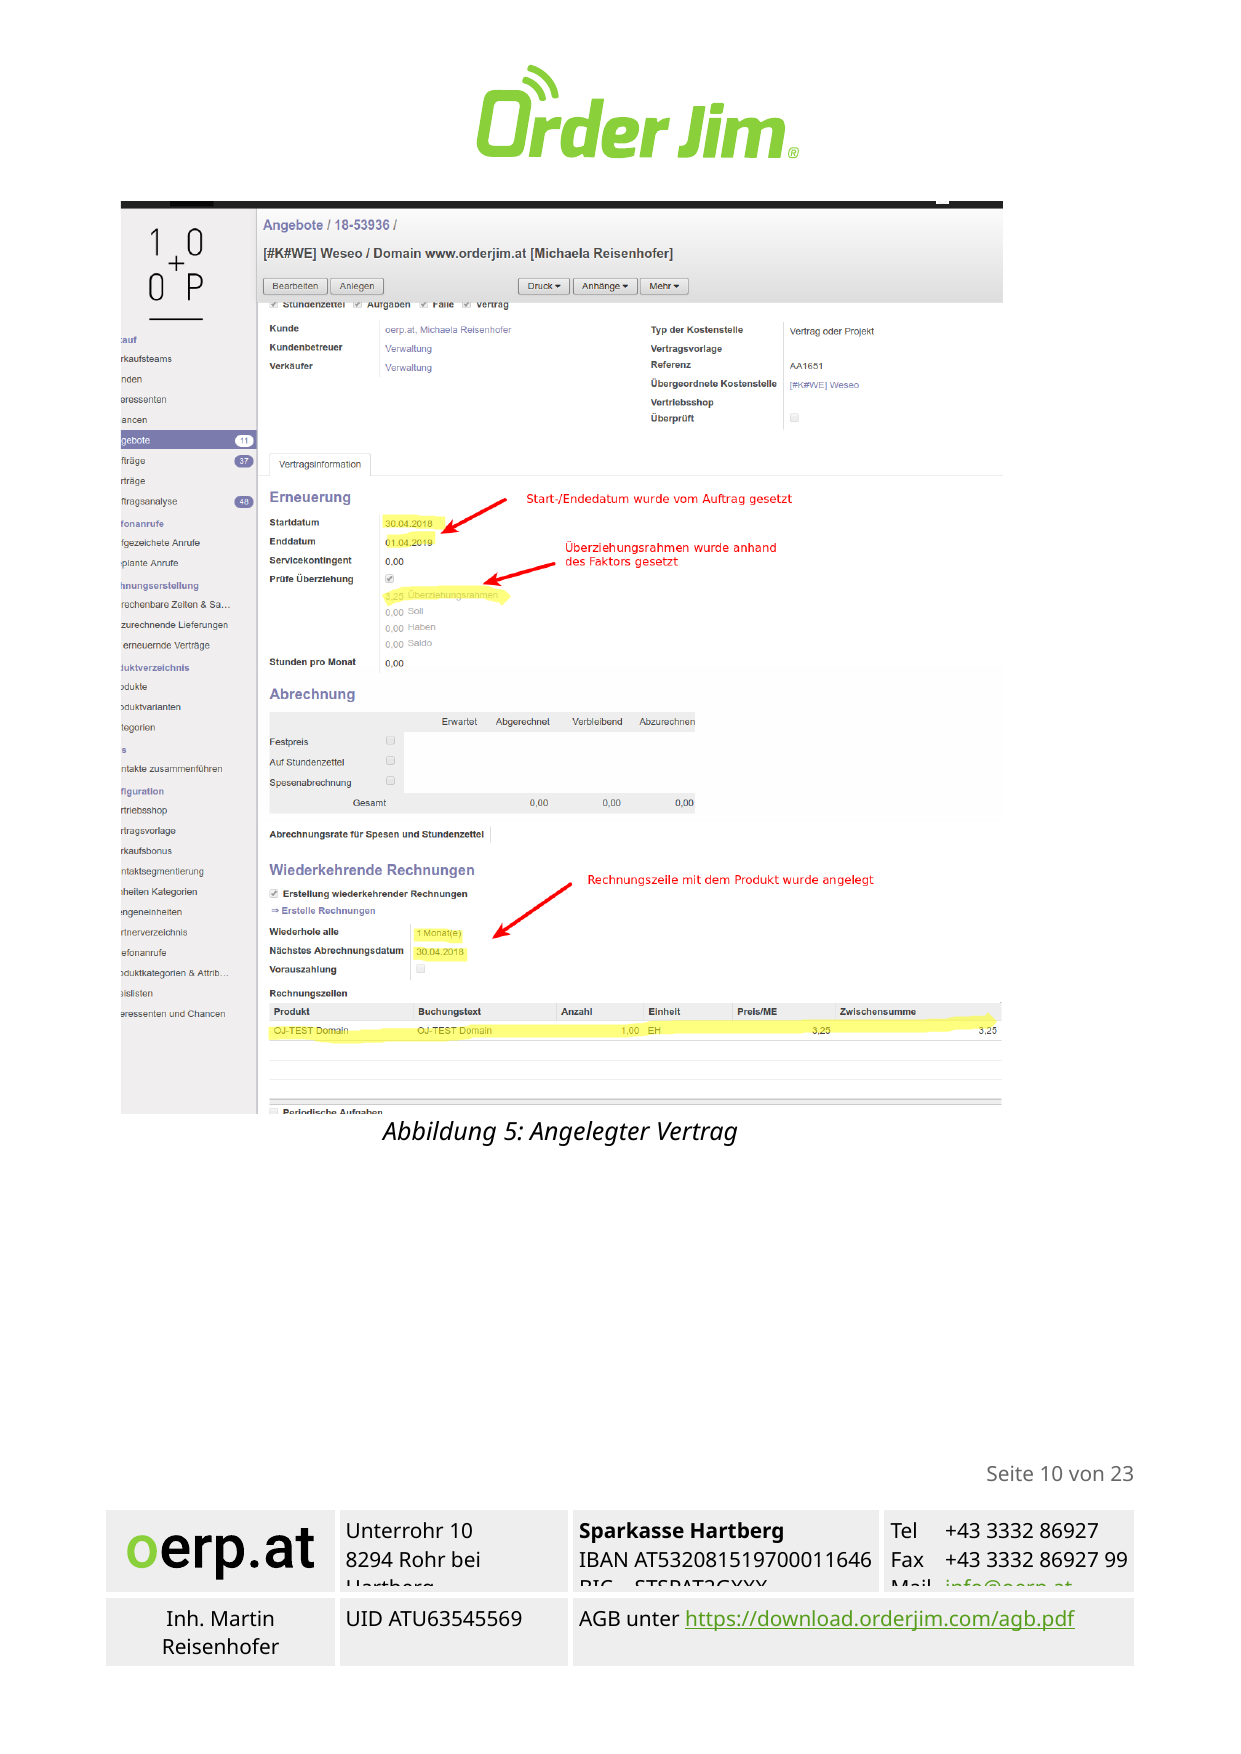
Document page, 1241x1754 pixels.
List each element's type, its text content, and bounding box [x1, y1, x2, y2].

picture [120, 201, 1003, 1114]
text Abbildung 5: Angelegter Vertrag [121, 1114, 1003, 1147]
